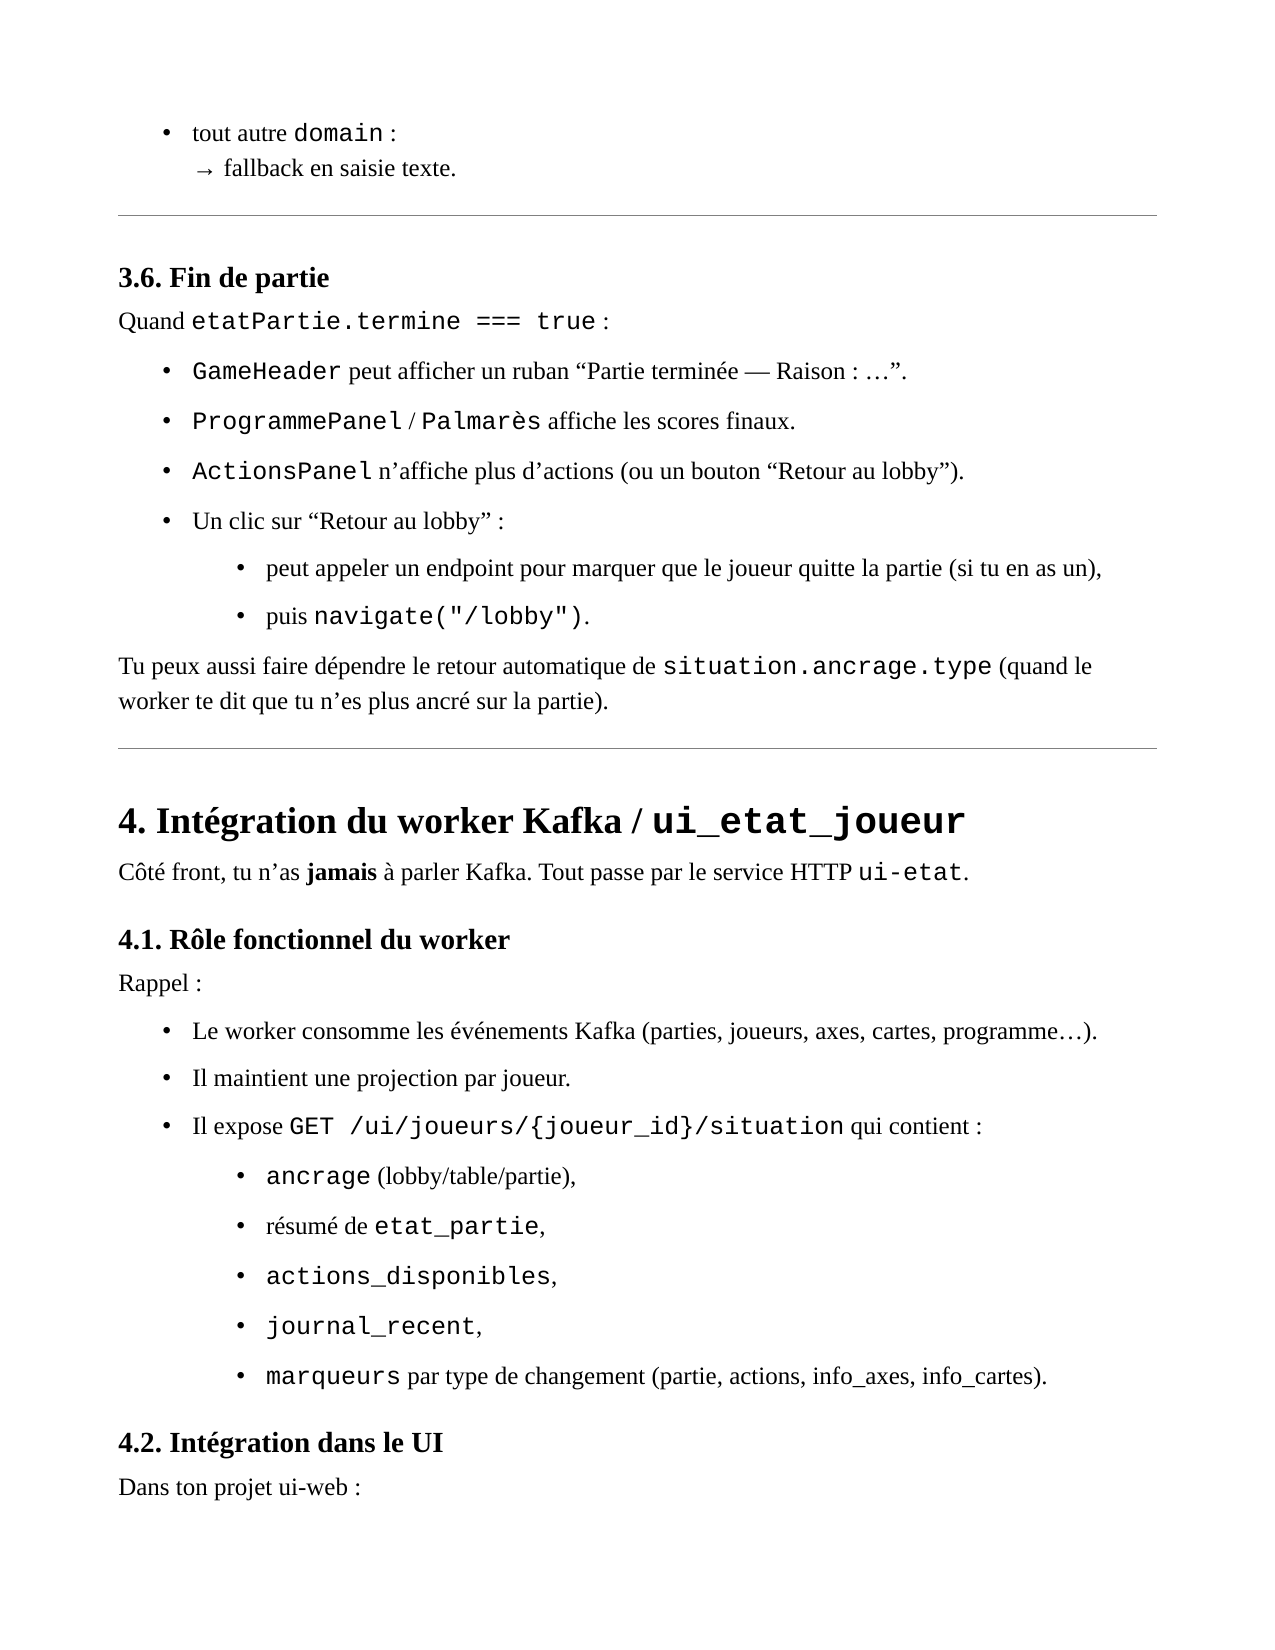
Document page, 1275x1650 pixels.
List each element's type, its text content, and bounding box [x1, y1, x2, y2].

list Il expose GET /ui/joueurs/{joueur_id}/situation qui contient : [162, 1111, 1157, 1142]
list Le worker consomme les événements Kafka (parties, joueurs, axes, cartes, programme…). [162, 1016, 1157, 1044]
subtitle 4.2. Intégration dans le UI [118, 1426, 1157, 1459]
subtitle 4.1. Rôle fonctionnel du worker [118, 922, 1157, 956]
list actions_disponibles, [236, 1261, 1157, 1292]
list résumé de etat_partie, [236, 1211, 1157, 1242]
list peut appeler un endpoint pour marquer que le joueur quitte la partie (si tu en as un), [236, 553, 1157, 582]
list ProgrammePanel / Palmarès affiche les scores finaux. [162, 406, 1157, 437]
text Quand etatPartie.termine === true : [118, 306, 1157, 337]
text Côté front, tu n’as jamais à parler Kafka. Tout passe par le service HTTP ui-etat. [118, 857, 1157, 888]
list tout autre domain : → fallback en saisie texte. [162, 118, 1157, 182]
text Dans ton projet ui-web : [118, 1472, 1157, 1500]
list ancrage (lobby/table/partie), [236, 1161, 1157, 1192]
text Rappel : [118, 968, 1157, 997]
text Tu peux aussi faire dépendre le retour automatique de situation.ancrage.type (quand le worker te dit que tu n’es plus ancré sur la partie). [118, 651, 1157, 715]
list GameHeader peut afficher un ruban “Partie terminée — Raison : …”. [162, 356, 1157, 387]
list ActionsPanel n’affiche plus d’actions (ou un bouton “Retour au lobby”). [162, 456, 1157, 487]
list Il maintient une projection par joueur. [162, 1063, 1157, 1092]
subtitle 4. Intégration du worker Kafka / ui_etat_joueur [118, 799, 1157, 845]
list marqueurs par type de changement (partie, actions, info_axes, info_cartes). [236, 1361, 1157, 1392]
list puis navigate("/lobby"). [236, 601, 1157, 632]
subtitle 3.6. Fin de partie [118, 260, 1157, 293]
list Un clic sur “Retour au lobby” : [162, 506, 1157, 534]
list journal_recent, [236, 1311, 1157, 1342]
